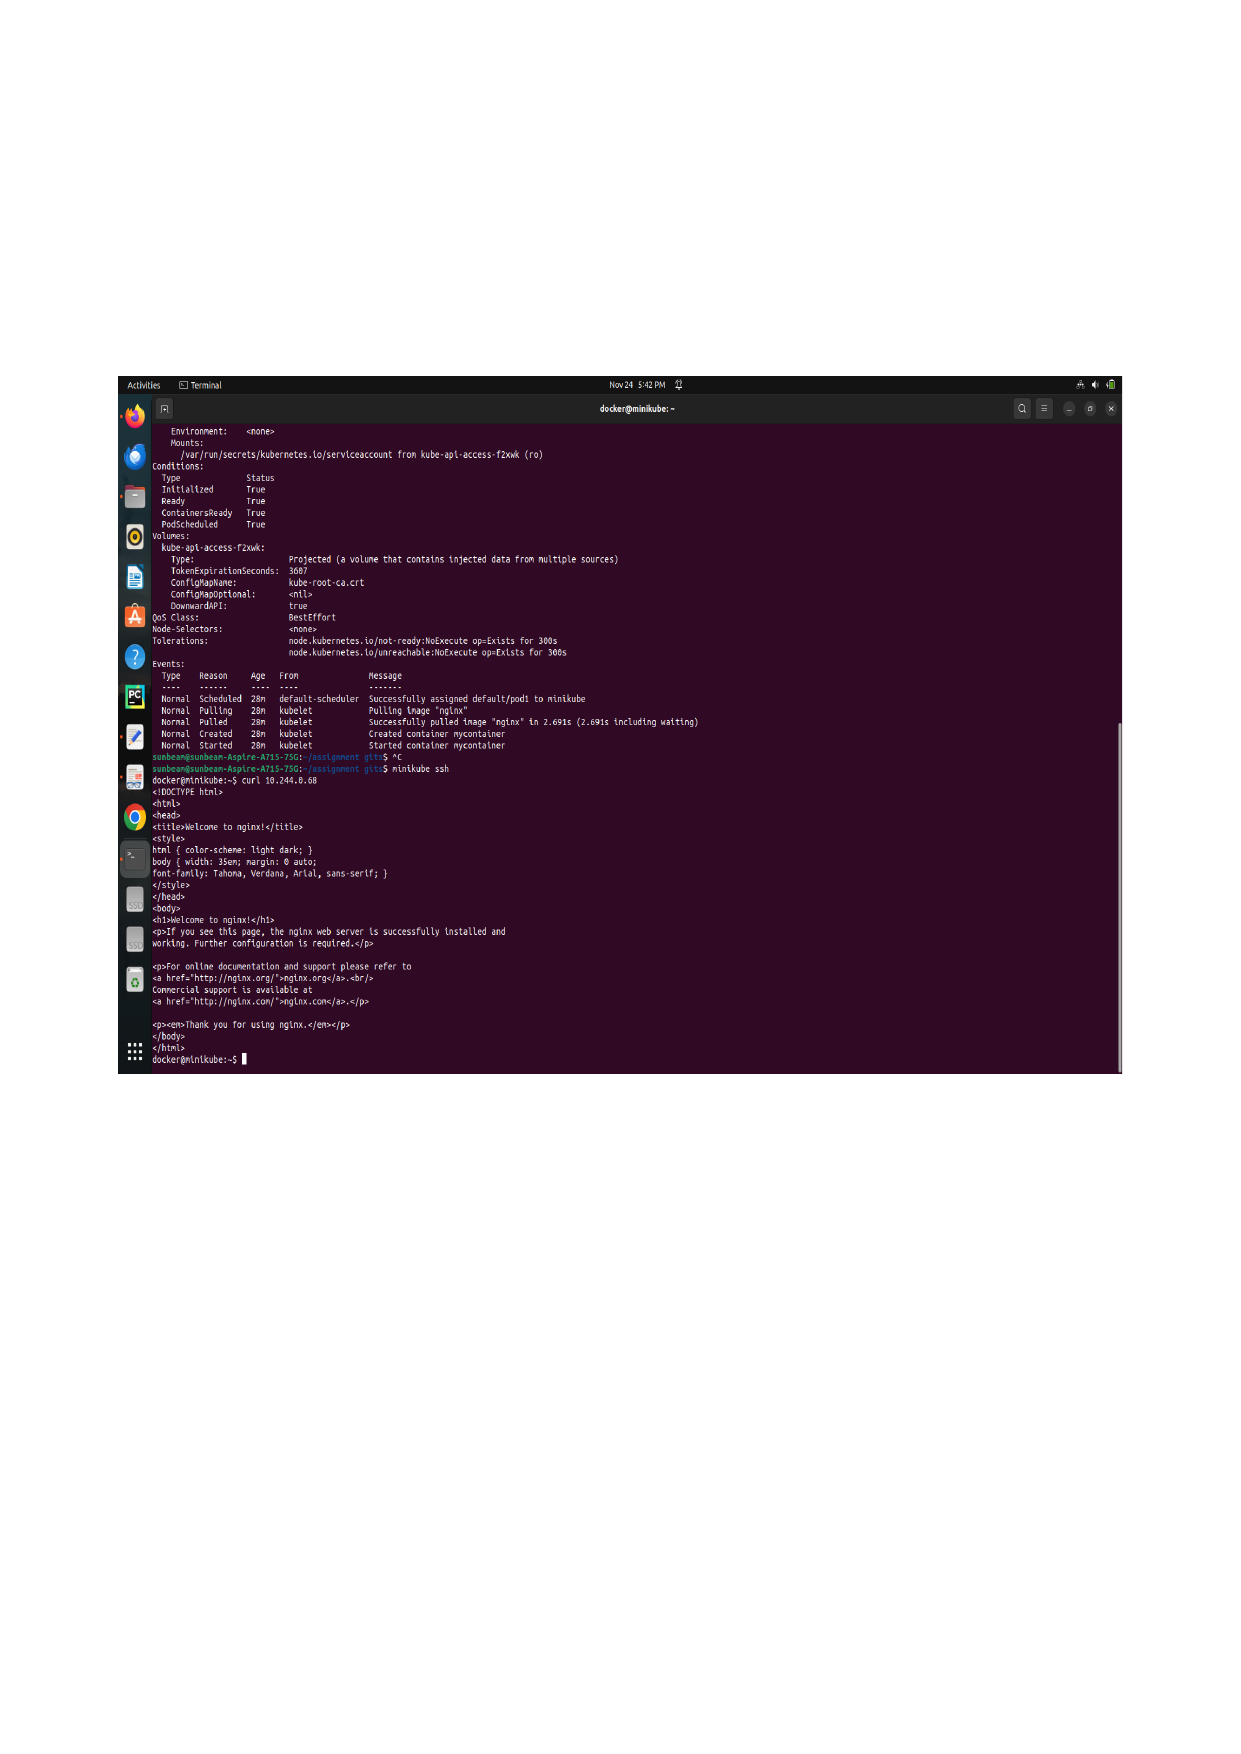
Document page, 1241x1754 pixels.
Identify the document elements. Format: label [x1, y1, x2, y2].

picture [118, 376, 1123, 1074]
